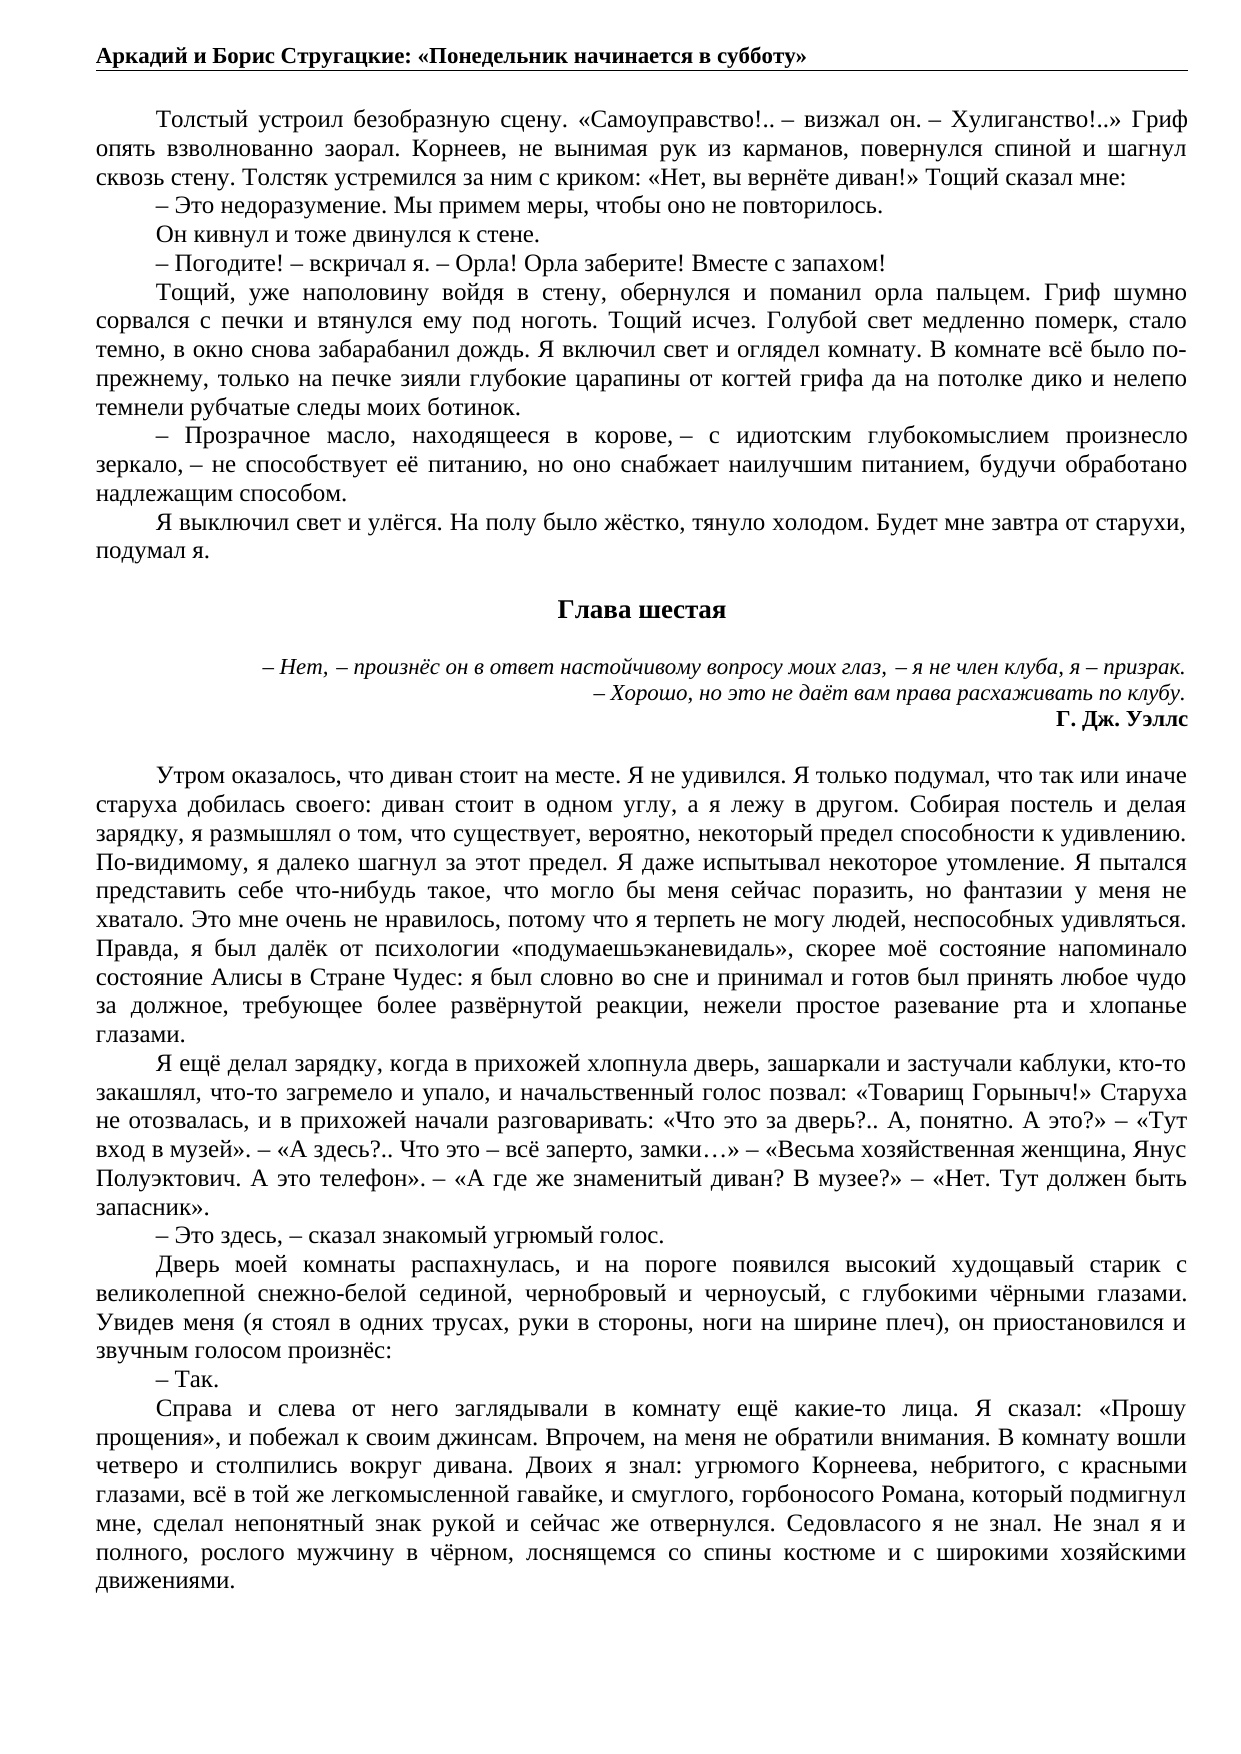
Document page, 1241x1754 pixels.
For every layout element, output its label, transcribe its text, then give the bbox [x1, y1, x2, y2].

text – Это недоразумение. Мы примем меры, чтобы оно не повторилось. [96, 190, 1188, 219]
text Тощий, уже наполовину войдя в стену, обернулся и поманил орла пальцем. Гриф шумно сорвался с печки и втянулся ему под ноготь. Тощий исчез. Голубой свет медленно померк, стало темно, в окно снова забарабанил дождь. Я включил свет и оглядел комнату. В комнате всё было по-прежнему, только на печке зияли глубокие царапины от когтей грифа да на потолке дико и нелепо темнели рубчатые следы моих ботинок. [96, 277, 1188, 420]
text Я ещё делал зарядку, когда в прихожей хлопнула дверь, зашаркали и застучали каблуки, кто-то закашлял, что-то загремело и упало, и начальственный голос позвал: «Товарищ Горыныч!» Старуха не отозвалась, и в прихожей начали разговаривать: «Что это за дверь?.. А, понятно. А это?» – «Тут вход в музей». – «А здесь?.. Что это – всё заперто, замки…» – «Весьма хозяйственная женщина, Янус Полуэктович. А это телефон». – «А где же знаменитый диван? В музее?» – «Нет. Тут должен быть запасник». [96, 1048, 1188, 1221]
text – Так. [96, 1364, 1188, 1393]
text – Погодите! – вскричал я. – Орла! Орла заберите! Вместе с запахом! [96, 248, 1188, 277]
text Справа и слева от него заглядывали в комнату ещё какие-то лица. Я сказал: «Прошу прощения», и побежал к своим джинсам. Впрочем, на меня не обратили внимания. В комнату вошли четверо и столпились вокруг дивана. Двоих я знал: угрюмого Корнеева, небритого, с красными глазами, всё в той же легкомысленной гавайке, и смуглого, горбоносого Романа, который подмигнул мне, сделал непонятный знак рукой и сейчас же отвернулся. Седовласого я не знал. Не знал я и полного, рослого мужчину в чёрном, лоснящемся со спины костюме и с широкими хозяйскими движениями. [96, 1393, 1188, 1594]
text – Это здесь, – сказал знакомый угрюмый голос. [96, 1221, 1188, 1249]
text – Хорошо, но это не даёт вам права расхаживать по клубу. [158, 679, 1188, 706]
text Г. Дж. Уэллс [158, 706, 1188, 732]
text Утром оказалось, что диван стоит на месте. Я не удивился. Я только подумал, что так или иначе старуха добилась своего: диван стоит в одном углу, а я лежу в другом. Собирая постель и делая зарядку, я размышлял о том, что существует, вероятно, некоторый предел способности к удивлению. По-видимому, я далеко шагнул за этот предел. Я даже испытывал некоторое утомление. Я пытался представить себе что-нибудь такое, что могло бы меня сейчас поразить, но фантазии у меня не хватало. Это мне очень не нравилось, потому что я терпеть не могу людей, неспособных удивляться. Правда, я был далёк от психологии «подумаешьэканевидаль», скорее моё состояние напоминало состояние Алисы в Стране Чудес: я был словно во сне и принимал и готов был принять любое чудо за должное, требующее более развёрнутой реакции, нежели простое разевание рта и хлопанье глазами. [96, 761, 1188, 1048]
text Толстый устроил безобразную сцену. «Самоуправство!.. – визжал он. – Хулиганство!..» Гриф опять взволнованно заорал. Корнеев, не вынимая рук из карманов, повернулся спиной и шагнул сквозь стену. Толстяк устремился за ним с криком: «Нет, вы вернёте диван!» Тощий сказал мне: [96, 104, 1188, 190]
subtitle Глава шестая [96, 593, 1188, 624]
text Дверь моей комнаты распахнулась, и на пороге появился высокий худощавый старик с великолепной снежно-белой сединой, чернобровый и черноусый, с глубокими чёрными глазами. Увидев меня (я стоял в одних трусах, руки в стороны, ноги на ширине плеч), он приостановился и звучным голосом произнёс: [96, 1249, 1188, 1364]
text – Нет, – произнёс он в ответ настойчивому вопросу моих глаз, – я не член клуба, я – призрак. [158, 653, 1188, 679]
text – Прозрачное масло, находящееся в корове, – с идиотским глубокомыслием произнесло зеркало, – не способствует её питанию, но оно снабжает наилучшим питанием, будучи обработано надлежащим способом. [96, 420, 1188, 507]
text Он кивнул и тоже двинулся к стене. [96, 219, 1188, 248]
text Я выключил свет и улёгся. На полу было жёстко, тянуло холодом. Будет мне завтра от старухи, подумал я. [96, 507, 1188, 564]
